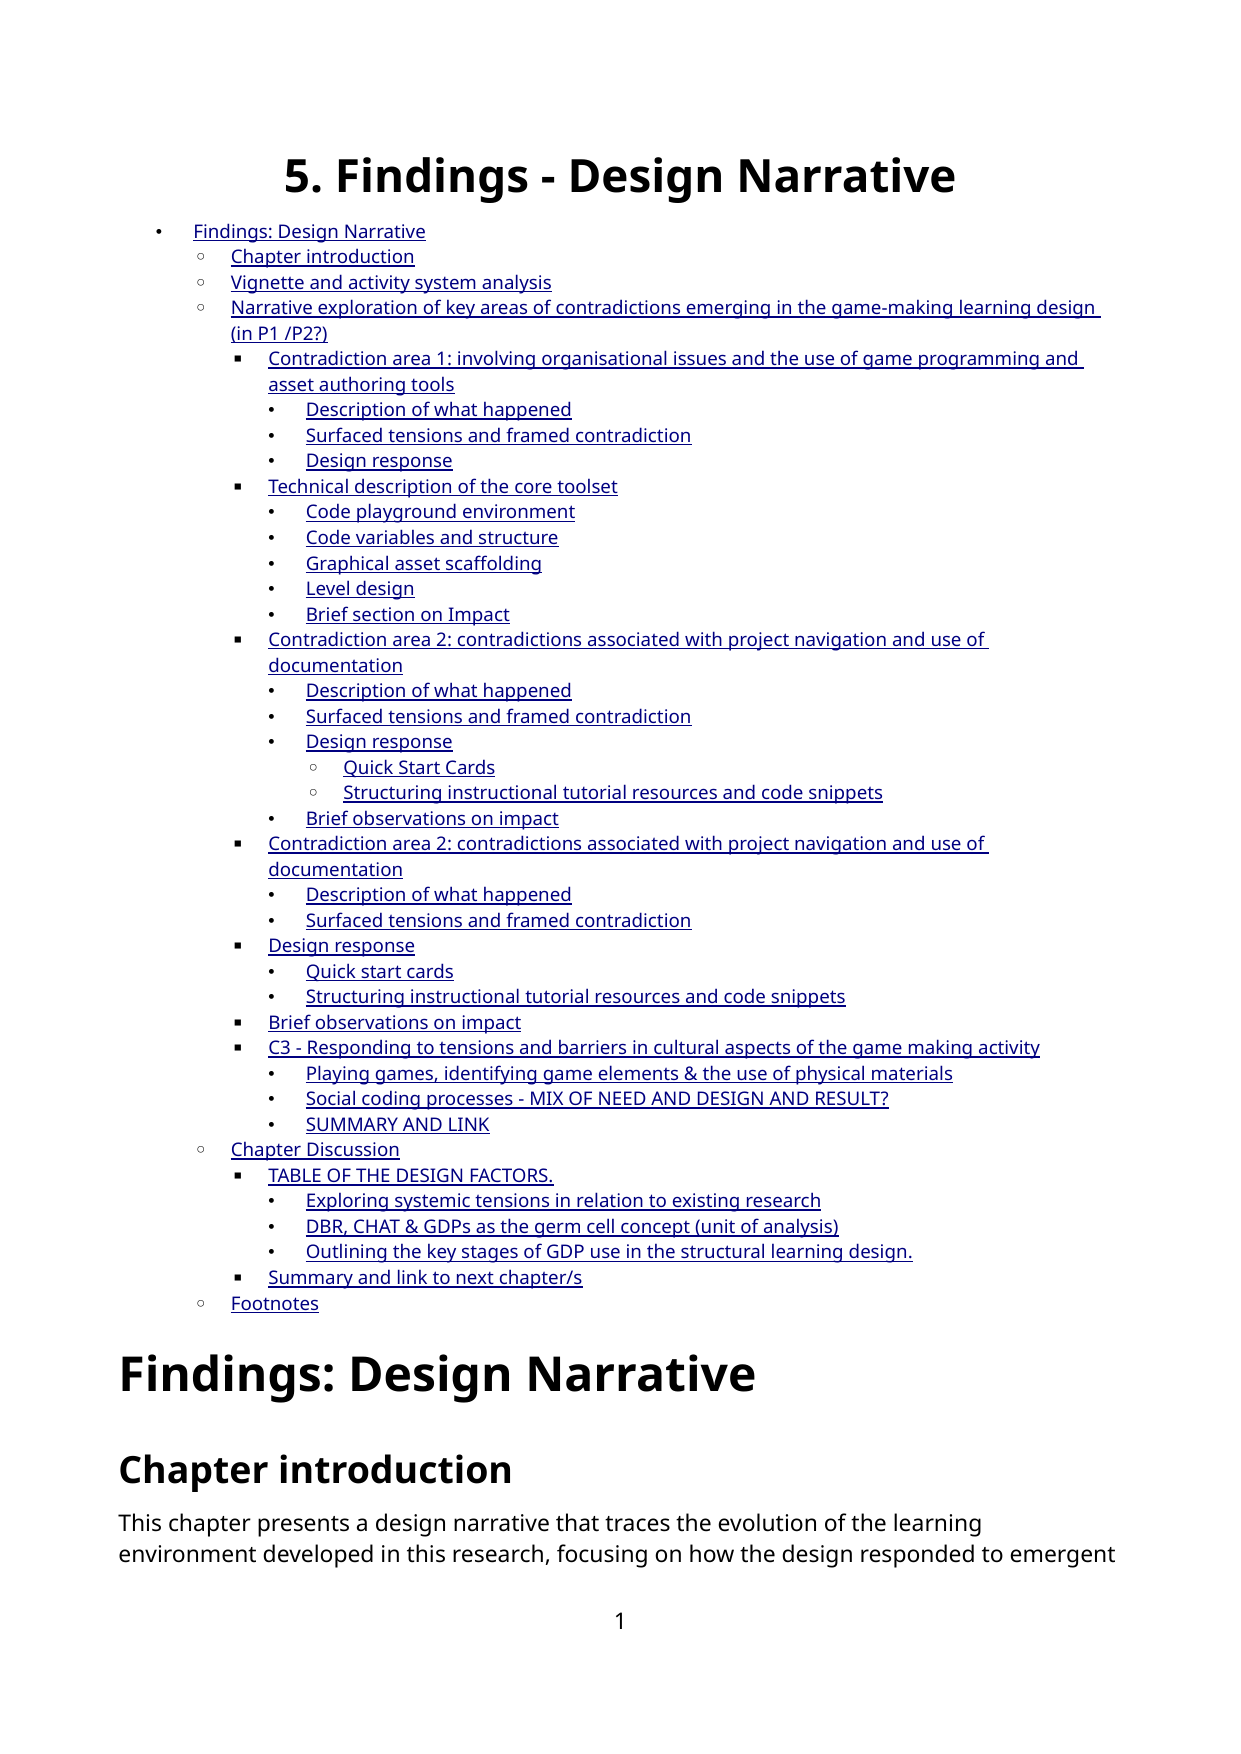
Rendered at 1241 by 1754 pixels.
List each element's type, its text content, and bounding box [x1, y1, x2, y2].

text This chapter presents a design narrative that traces the evolution of the learning environment developed in this research, focusing on how the design responded to emergent [118, 1507, 1122, 1569]
list Outlining the key stages of GDP use in the structural learning design. [268, 1239, 1122, 1264]
list Code variables and structure [268, 524, 1122, 550]
list Quick start cards [268, 958, 1122, 984]
list Design response [268, 728, 1122, 754]
list Description of what happened [268, 677, 1122, 703]
list SUMMARY AND LINK [268, 1111, 1122, 1137]
list Contradiction area 1: involving organisational issues and the use of game programming and asset authoring tools [231, 346, 1122, 397]
list DBR, CHAT & GDPs as the germ cell concept (unit of analysis) [268, 1213, 1122, 1239]
list Footnotes [193, 1290, 1122, 1315]
list C3 - Responding to tensions and barriers in cultural aspects of the game making activity [231, 1035, 1122, 1060]
list Exploring systemic tensions in relation to existing research [268, 1188, 1122, 1213]
list Contradiction area 2: contradictions associated with project navigation and use of documentation [231, 626, 1122, 677]
list Surfaced tensions and framed contradiction [268, 907, 1122, 933]
list Findings: Design Narrative [156, 218, 1122, 243]
list Description of what happened [268, 397, 1122, 422]
list Level design [268, 575, 1122, 601]
list Structuring instructional tutorial resources and code snippets [268, 984, 1122, 1009]
list Chapter Discussion [193, 1137, 1122, 1162]
list Brief section on Impact [268, 601, 1122, 626]
list Vignette and activity system analysis [193, 269, 1122, 294]
list Design response [231, 933, 1122, 958]
list Technical description of the core toolset [231, 473, 1122, 499]
list Summary and link to next chapter/s [231, 1264, 1122, 1290]
subtitle Findings: Design Narrative [118, 1340, 1122, 1406]
list Social coding processes - MIX OF NEED AND DESIGN AND RESULT? [268, 1086, 1122, 1111]
list Brief observations on impact [231, 1009, 1122, 1035]
list Surfaced tensions and framed contradiction [268, 703, 1122, 728]
list Narrative exploration of key areas of contradictions emerging in the game-making learning design (in P1 /P2?) [193, 294, 1122, 346]
list Chapter introduction [193, 243, 1122, 269]
list Surfaced tensions and framed contradiction [268, 422, 1122, 448]
list Description of what happened [268, 882, 1122, 907]
subtitle Chapter introduction [118, 1443, 1122, 1494]
list Graphical asset scaffolding [268, 550, 1122, 575]
list Brief observations on impact [268, 805, 1122, 831]
list Structuring instructional tutorial resources and code snippets [306, 779, 1122, 805]
list Quick Start Cards [306, 754, 1122, 779]
list TABLE OF THE DESIGN FACTORS. [231, 1162, 1122, 1188]
list Design response [268, 448, 1122, 473]
list Code playground environment [268, 499, 1122, 524]
list Contradiction area 2: contradictions associated with project navigation and use of documentation [231, 831, 1122, 882]
list Playing games, identifying game elements & the use of physical materials [268, 1060, 1122, 1086]
title 5. Findings - Design Narrative [118, 143, 1122, 206]
